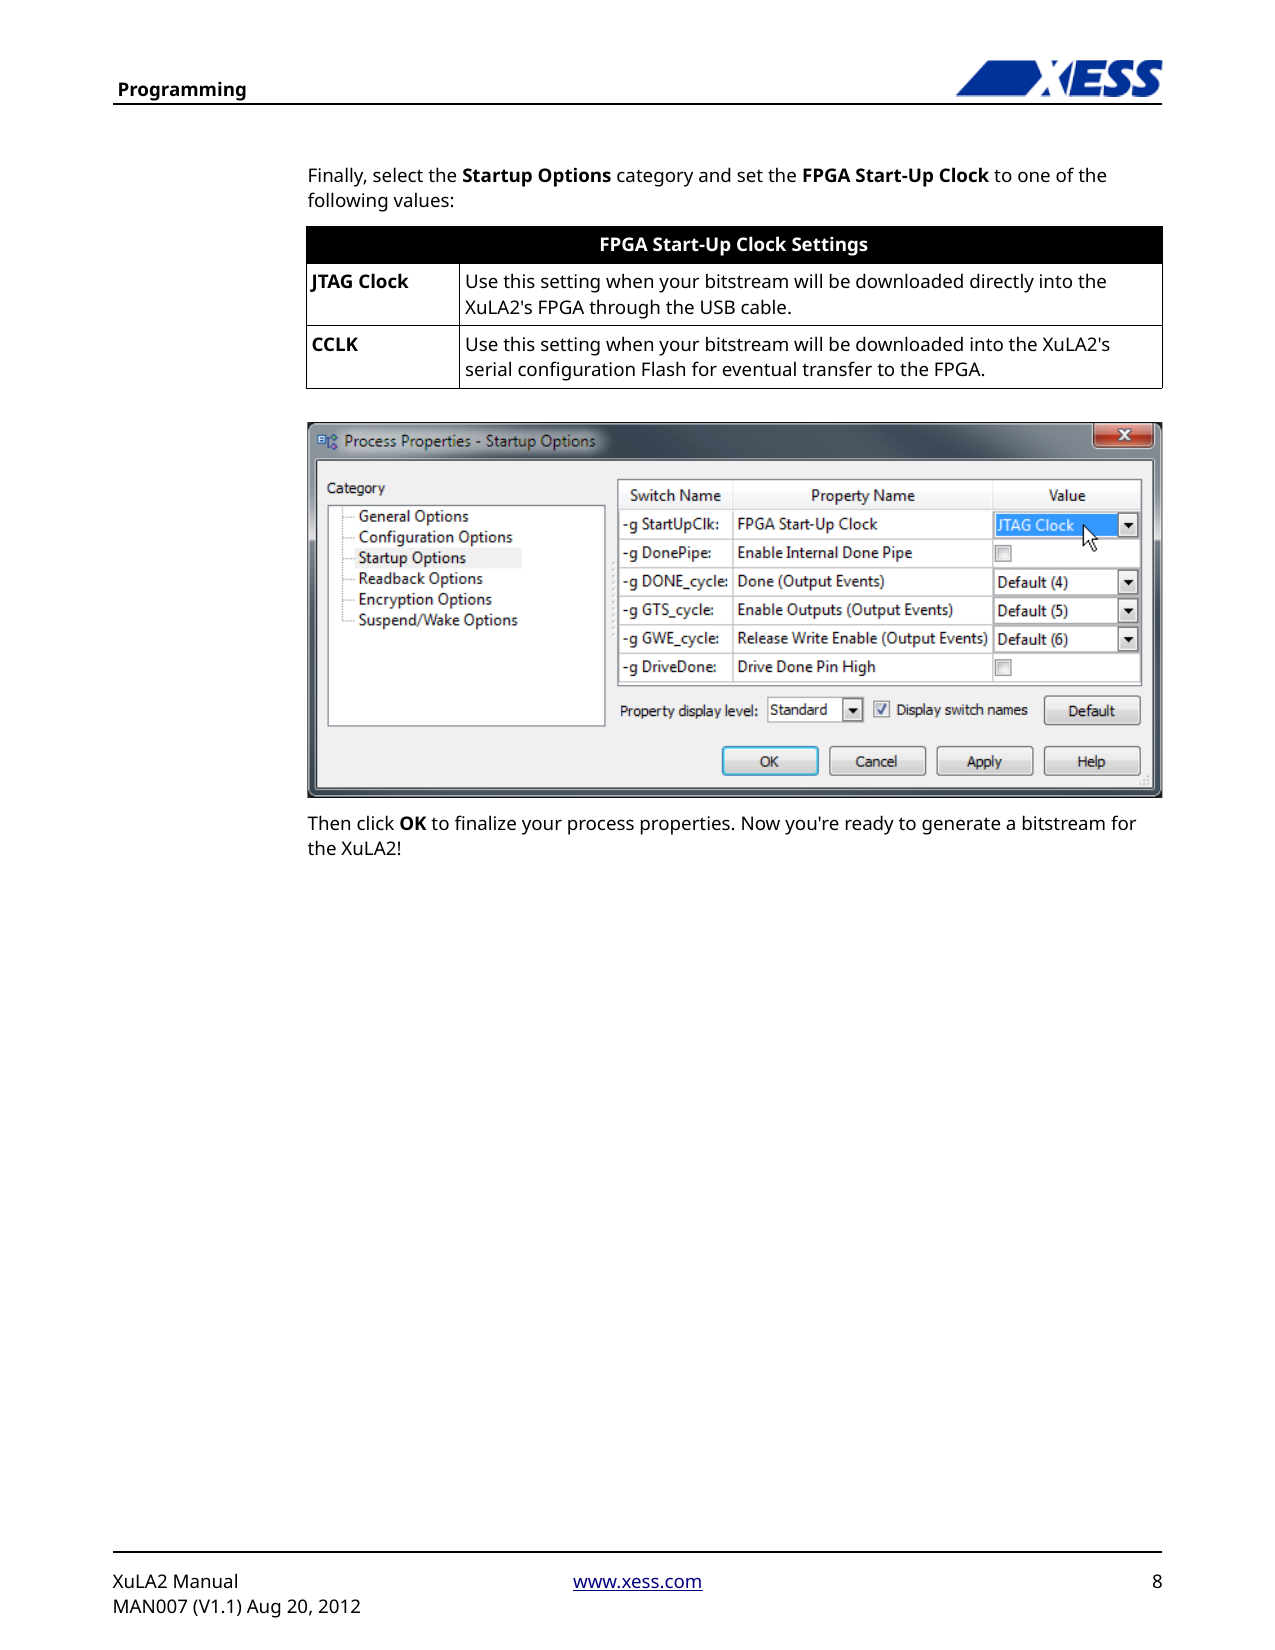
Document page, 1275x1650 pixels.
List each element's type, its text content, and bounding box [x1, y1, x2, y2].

table_cell Use this setting when your bitstream will be downloaded into the XuLA2's serial configuration Flash for eventual transfer to the FPGA. [460, 326, 1162, 388]
text Then click OK to finalize your process properties. Now you're ready to generate a bitstream for the XuLA2! [307, 810, 1162, 861]
picture [307, 422, 1163, 798]
picture [955, 60, 1163, 97]
table_cell JTAG Clock [307, 264, 459, 325]
text Finally, select the Startup Options category and set the FPGA Start-Up Clock to one of the following values: [307, 162, 1162, 213]
table_cell CCLK [307, 326, 459, 388]
table_header FPGA Start-Up Clock Settings [307, 227, 1162, 263]
table_cell Use this setting when your bitstream will be downloaded directly into the XuLA2's FPGA through the USB cable. [460, 264, 1162, 325]
